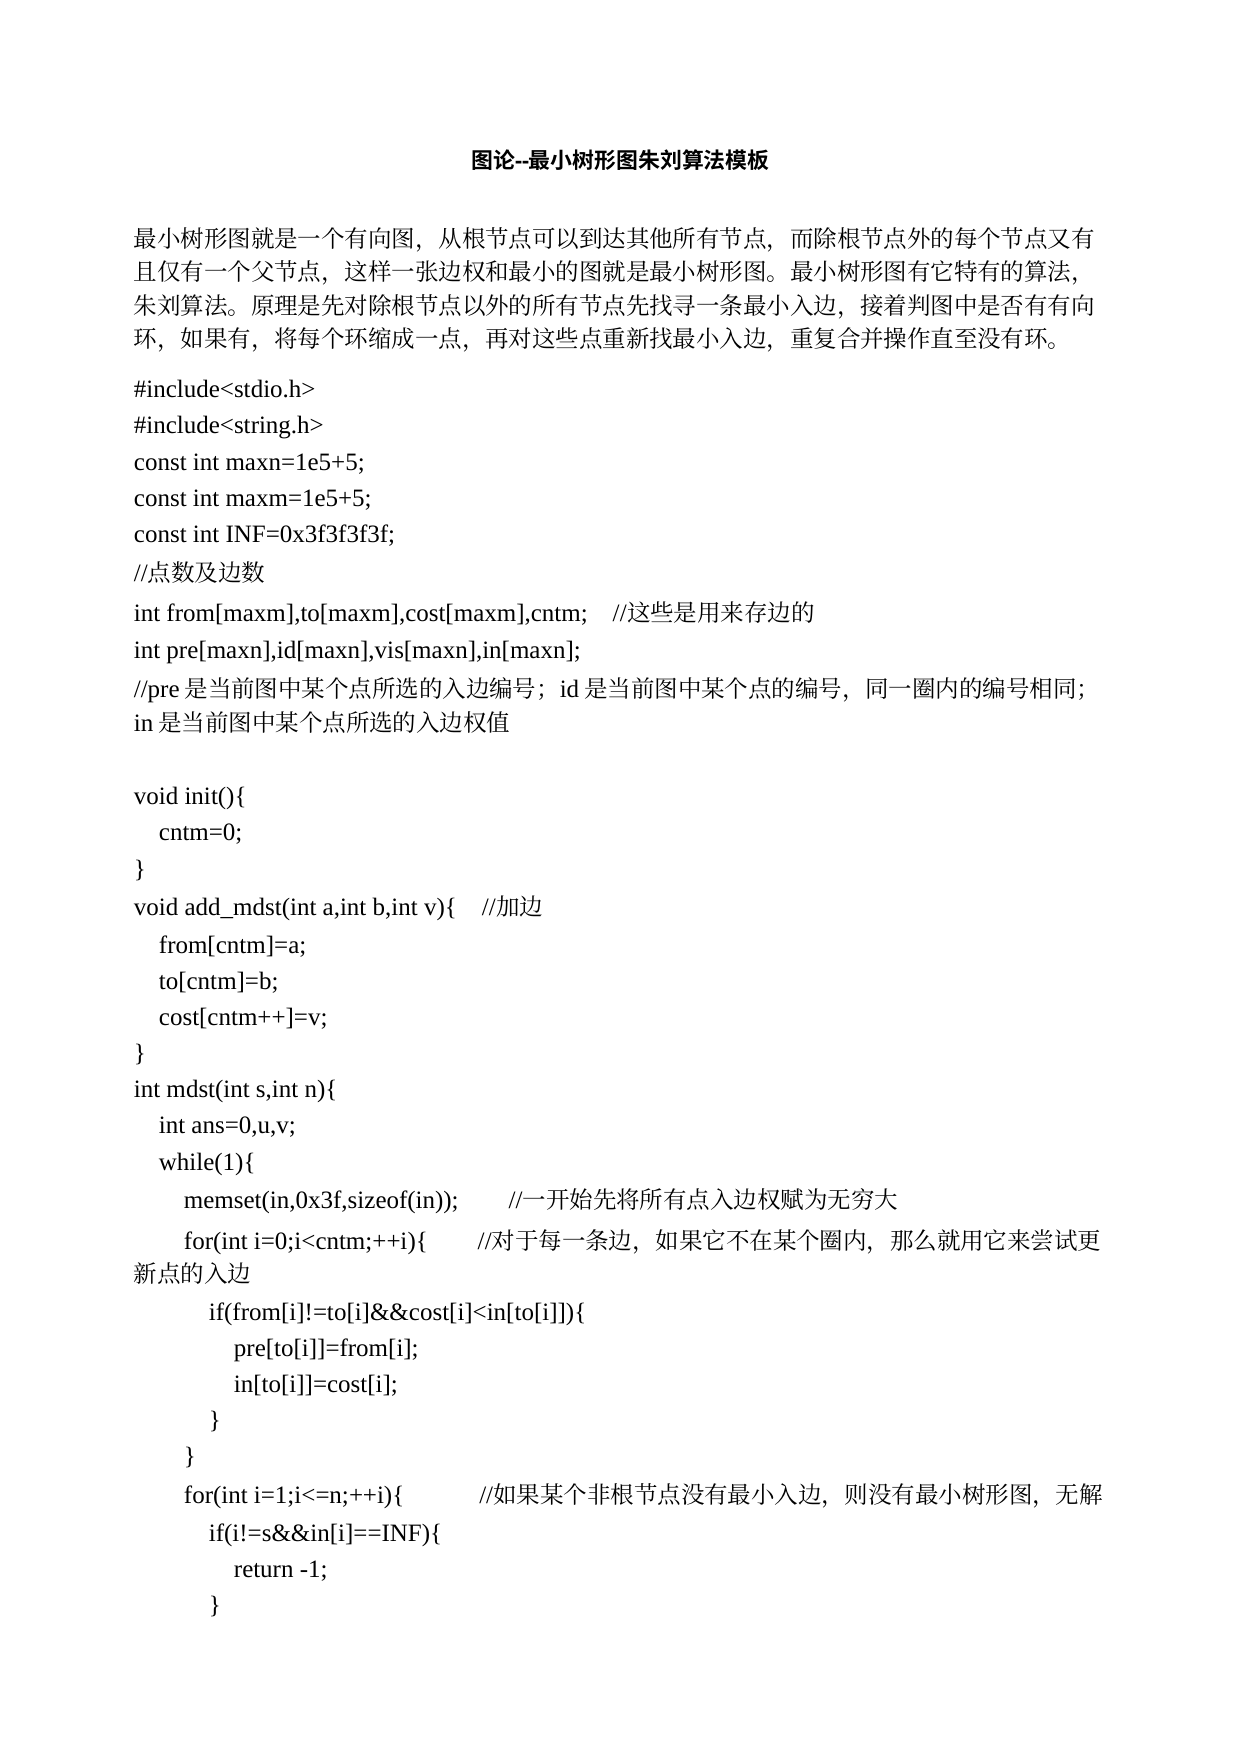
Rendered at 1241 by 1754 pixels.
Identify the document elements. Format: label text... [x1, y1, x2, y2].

text for(int i=1;i<=n;++i){ //如果某个非根节点没有最小入边，则没有最小树形图，无解 [134, 1477, 1106, 1510]
text for(int i=0;i<cntm;++i){ //对于每一条边，如果它不在某个圈内，那么就用它来尝试更新点的入边 [134, 1222, 1106, 1289]
text pre[to[i]]=from[i]; [134, 1332, 1106, 1362]
text const int INF=0x3f3f3f3f; [134, 518, 1106, 548]
text //pre是当前图中某个点所选的入边编号；id是当前图中某个点的编号，同一圈内的编号相同；in是当前图中某个点所选的入边权值 [134, 671, 1106, 738]
text from[cntm]=a; [134, 929, 1106, 959]
text } [134, 1037, 1106, 1067]
text const int maxm=1e5+5; [134, 482, 1106, 512]
text memset(in,0x3f,sizeof(in)); //一开始先将所有点入边权赋为无穷大 [134, 1182, 1106, 1216]
text void add_mdst(int a,int b,int v){ //加边 [134, 889, 1106, 922]
text #include<stdio.h> [134, 373, 1106, 403]
text int ans=0,u,v; [134, 1110, 1106, 1139]
text const int maxn=1e5+5; [134, 446, 1106, 475]
text } [134, 1589, 1106, 1619]
text int pre[maxn],id[maxn],vis[maxn],in[maxn]; [134, 634, 1106, 664]
text #include<string.h> [134, 409, 1106, 439]
text int from[maxm],to[maxm],cost[maxm],cntm; //这些是用来存边的 [134, 594, 1106, 628]
text cost[cntm++]=v; [134, 1001, 1106, 1031]
text } [134, 853, 1106, 882]
text void init(){ [134, 780, 1106, 810]
text 最小树形图就是一个有向图，从根节点可以到达其他所有节点，而除根节点外的每个节点又有且仅有一个父节点，这样一张边权和最小的图就是最小树形图。最小树形图有它特有的算法，朱刘算法。原理是先对除根节点以外的所有节点先找寻一条最小入边，接着判图中是否有有向环，如果有，将每个环缩成一点，再对这些点重新找最小入边，重复合并操作直至没有环。 [134, 220, 1106, 354]
text in[to[i]]=cost[i]; [134, 1368, 1106, 1398]
text return -1; [134, 1553, 1106, 1582]
text cntm=0; [134, 817, 1106, 846]
text if(from[i]!=to[i]&&cost[i]<in[to[i]]){ [134, 1296, 1106, 1326]
text //点数及边数 [134, 554, 1106, 588]
text while(1){ [134, 1146, 1106, 1176]
text to[cntm]=b; [134, 965, 1106, 995]
text } [134, 1404, 1106, 1434]
text } [134, 1440, 1106, 1470]
text if(i!=s&&in[i]==INF){ [134, 1517, 1106, 1546]
text int mdst(int s,int n){ [134, 1073, 1106, 1103]
